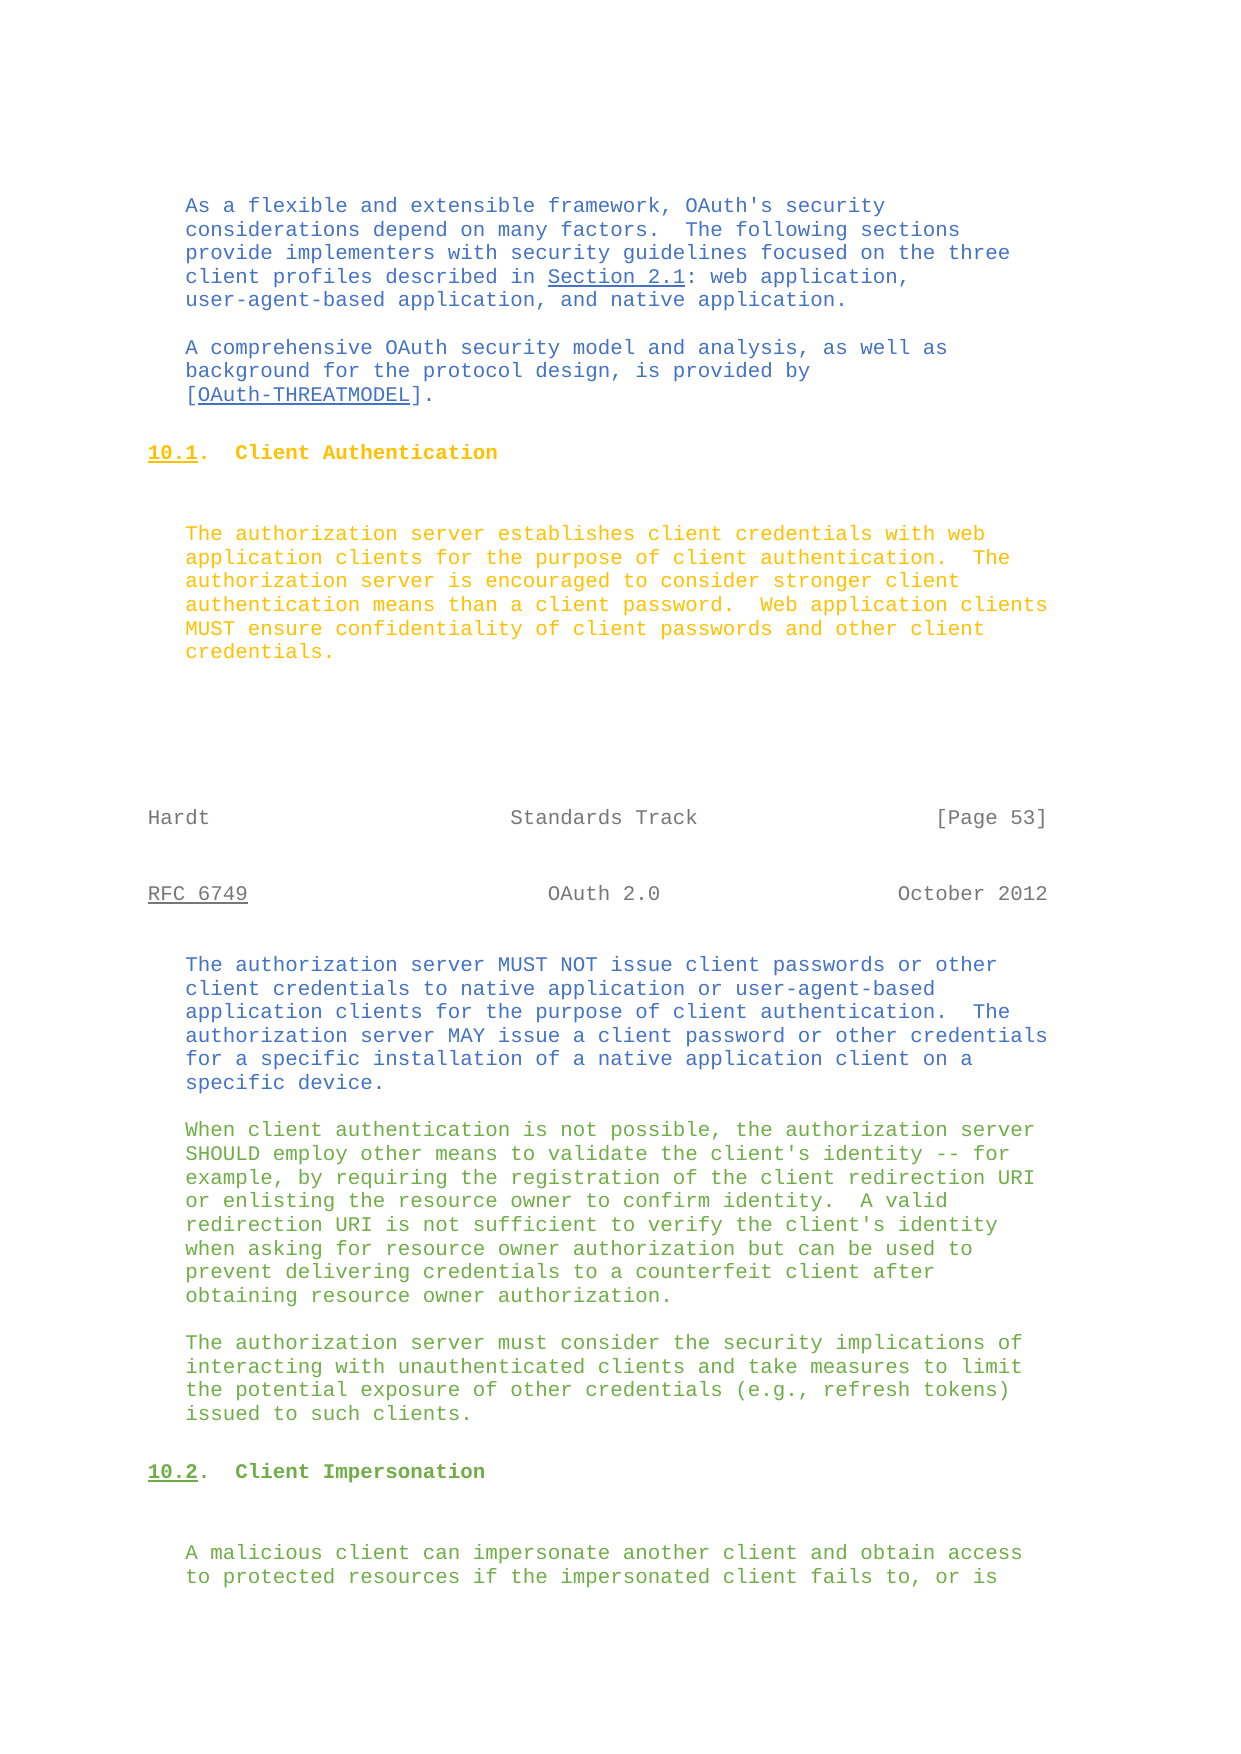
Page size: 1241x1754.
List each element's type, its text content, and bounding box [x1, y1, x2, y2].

text application clients for the purpose of client authentication. The [148, 547, 1093, 570]
text The authorization server must consider the security implications of [148, 1332, 1093, 1356]
text SHOULD employ other means to validate the client's identity -- for [148, 1143, 1093, 1167]
text interacting with unauthenticated clients and take measures to limit [148, 1356, 1093, 1379]
text application clients for the purpose of client authentication. The [148, 1001, 1093, 1025]
text When client authentication is not possible, the authorization server [148, 1119, 1093, 1143]
text authorization server is encouraged to consider stronger client [148, 570, 1093, 594]
text A malicious client can impersonate another client and obtain access [148, 1542, 1093, 1566]
text prevent delivering credentials to a counterfeit client after [148, 1261, 1093, 1285]
text 10.2. Client Impersonation [148, 1461, 1093, 1484]
text for a specific installation of a native application client on a [148, 1048, 1093, 1072]
text or enlisting the resource owner to confirm identity. A valid [148, 1190, 1093, 1214]
text 10.1. Client Authentication [148, 442, 1093, 465]
text MUST ensure confidentiality of client passwords and other client [148, 618, 1093, 641]
text Hardt Standards Track [Page 53] [148, 807, 1093, 831]
text example, by requiring the registration of the client redirection URI [148, 1167, 1093, 1190]
text specific device. [148, 1072, 1093, 1096]
text the potential exposure of other credentials (e.g., refresh tokens) [148, 1379, 1093, 1403]
text authorization server MAY issue a client password or other credentials [148, 1025, 1093, 1048]
text considerations depend on many factors. The following sections [148, 218, 1093, 242]
text RFC 6749 OAuth 2.0 October 2012 [148, 883, 1093, 907]
text client credentials to native application or user-agent-based [148, 977, 1093, 1001]
text authentication means than a client password. Web application clients [148, 594, 1093, 618]
text to protected resources if the impersonated client fails to, or is [148, 1566, 1093, 1589]
text A comprehensive OAuth security model and analysis, as well as [148, 337, 1093, 360]
text credentials. [148, 641, 1093, 665]
text The authorization server MUST NOT issue client passwords or other [148, 954, 1093, 977]
text issued to such clients. [148, 1403, 1093, 1427]
text As a flexible and extensible framework, OAuth's security [148, 195, 1093, 218]
text The authorization server establishes client credentials with web [148, 523, 1093, 547]
text obtaining resource owner authorization. [148, 1285, 1093, 1308]
text when asking for resource owner authorization but can be used to [148, 1238, 1093, 1261]
text [OAuth-THREATMODEL]. [148, 384, 1093, 408]
text background for the protocol design, is provided by [148, 360, 1093, 384]
text user-agent-based application, and native application. [148, 289, 1093, 313]
text provide implementers with security guidelines focused on the three [148, 242, 1093, 266]
text redirection URI is not sufficient to verify the client's identity [148, 1214, 1093, 1238]
text client profiles described in Section 2.1: web application, [148, 266, 1093, 289]
